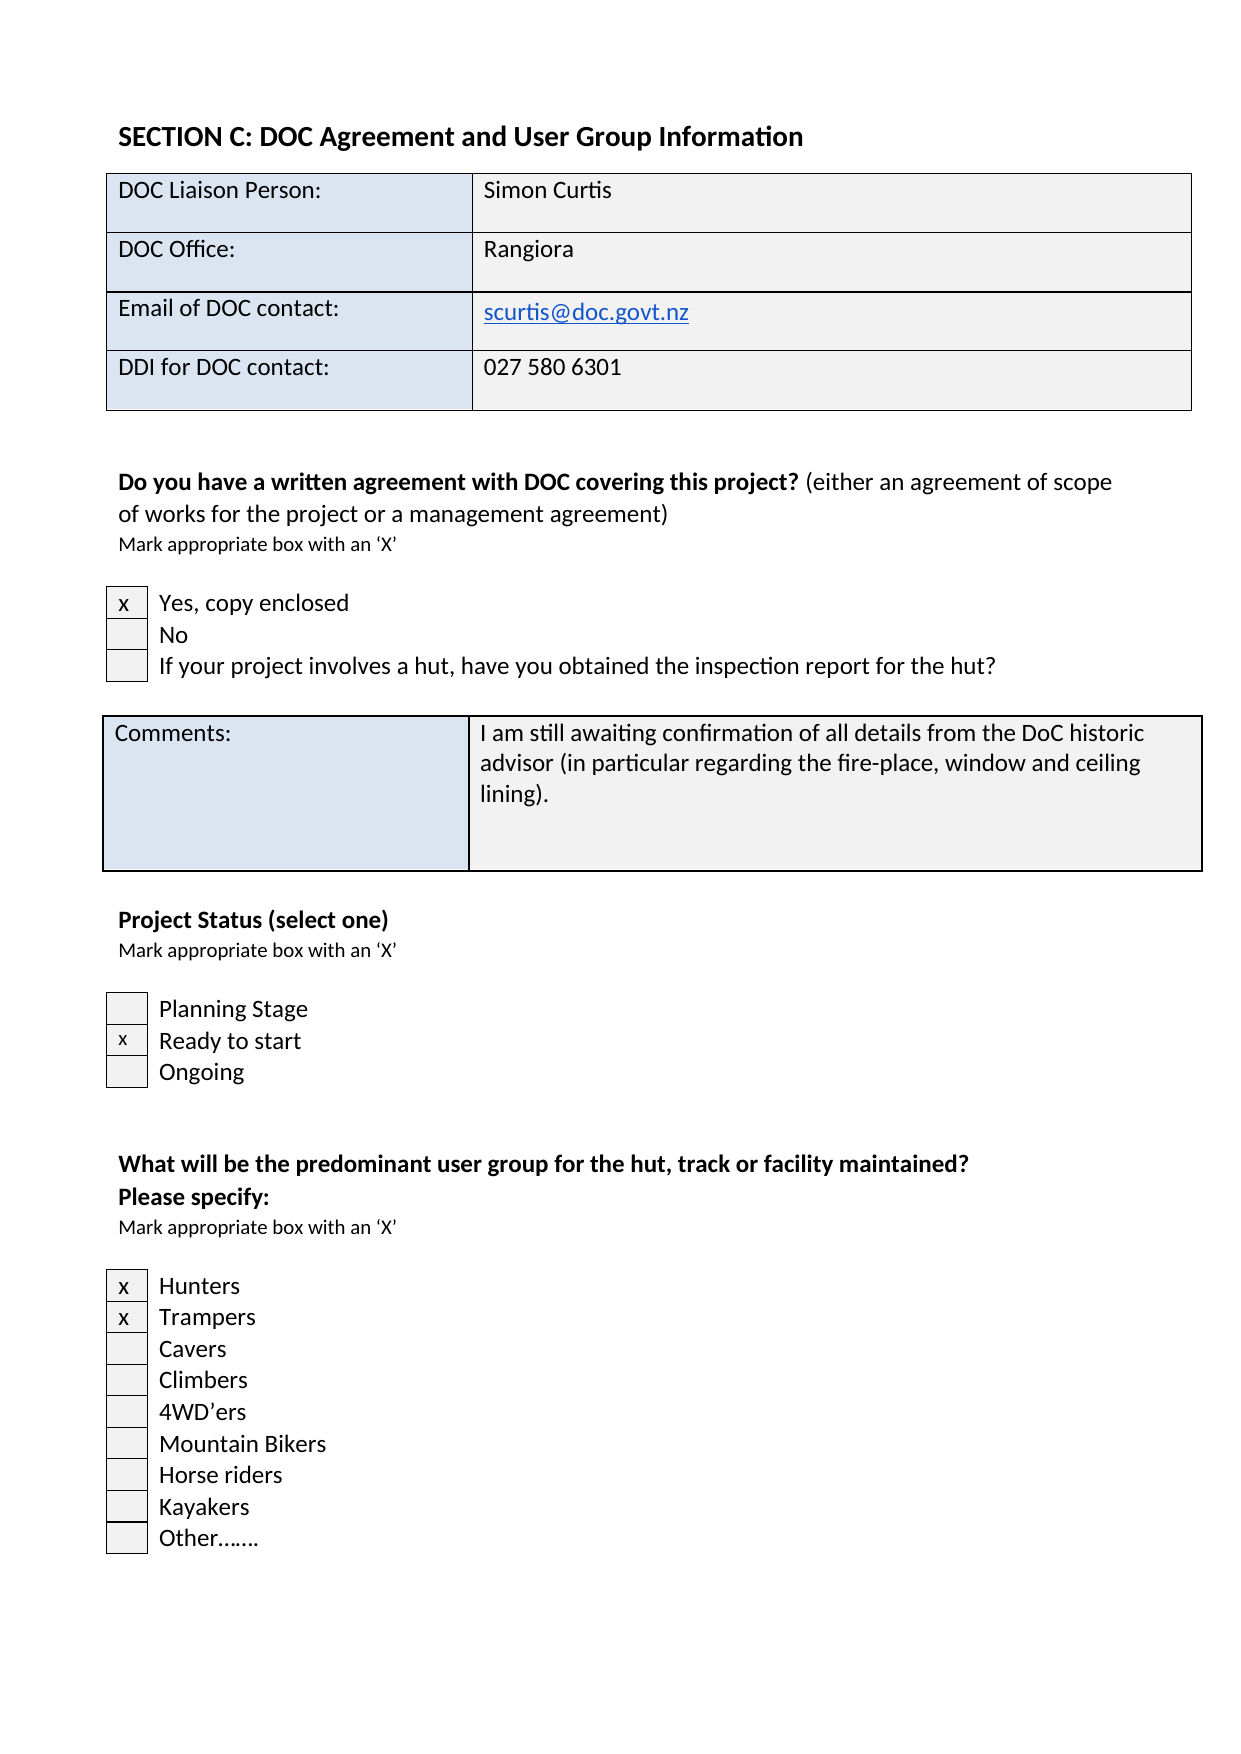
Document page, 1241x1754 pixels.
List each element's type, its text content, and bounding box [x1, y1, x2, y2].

table_cell Climbers [148, 1364, 623, 1395]
table_cell No [148, 618, 1192, 649]
table_cell Cavers [148, 1332, 623, 1364]
table_header Simon Curtis [473, 174, 1191, 232]
table_cell 4WD’ers [148, 1395, 623, 1427]
table_header Comments: [104, 717, 468, 869]
table_header x [107, 587, 147, 618]
text Mark appropriate box with an ‘X’ [118, 1214, 1122, 1239]
table_header I am still awaiting confirmation of all details from the DoC historic advisor (in particular regarding the fire-place, window and ceiling lining). [470, 717, 1201, 869]
table_cell Ongoing [148, 1055, 1192, 1087]
table_cell Trampers [148, 1301, 623, 1332]
table_cell [107, 1523, 147, 1553]
table_cell Rangiora [473, 233, 1191, 291]
table_header Hunters [148, 1269, 623, 1301]
table_cell [107, 1333, 147, 1364]
table_header [107, 993, 147, 1024]
subtitle What will be the predominant user group for the hut, track or facility maintained? [118, 1148, 1122, 1179]
table_header DOC Liaison Person: [107, 174, 472, 232]
table_cell scurtis@doc.govt.nz [473, 293, 1191, 350]
table_cell Mountain Bikers [148, 1427, 623, 1458]
table_cell Other……. [148, 1521, 623, 1553]
table_cell [107, 1428, 147, 1458]
subtitle Please specify: [118, 1181, 1122, 1212]
table_cell [107, 650, 147, 681]
table_cell DOC Office: [107, 233, 472, 291]
table_header x [107, 1270, 147, 1301]
table_cell Kayakers [148, 1490, 623, 1521]
table_cell If your project involves a hut, have you obtained the inspection report for the hut? [148, 649, 1192, 681]
table_cell Email of DOC contact: [107, 293, 472, 350]
table_cell Horse riders [148, 1458, 623, 1490]
table_cell x [107, 1025, 147, 1055]
table_header Yes, copy enclosed [148, 586, 1192, 618]
subtitle Project Status (select one) [118, 904, 1122, 935]
table_cell [107, 1491, 147, 1521]
table_cell [107, 1365, 147, 1395]
table_header Planning Stage [148, 992, 1192, 1024]
text SECTION C: DOC Agreement and User Group Information [118, 118, 1122, 154]
text Mark appropriate box with an ‘X’ [118, 937, 1122, 963]
table_cell x [107, 1302, 147, 1332]
table_cell [107, 1396, 147, 1427]
table_cell DDI for DOC contact: [107, 351, 472, 409]
table_cell 027 580 6301 [473, 351, 1191, 409]
table_cell [107, 1056, 147, 1087]
subtitle Do you have a written agreement with DOC covering this project? (either an agreement of scope of works for the project or a management agreement) [118, 466, 1122, 529]
table_cell [107, 1459, 147, 1490]
table_cell Ready to start [148, 1024, 1192, 1055]
text Mark appropriate box with an ‘X’ [118, 531, 1122, 557]
table_cell [107, 619, 147, 649]
